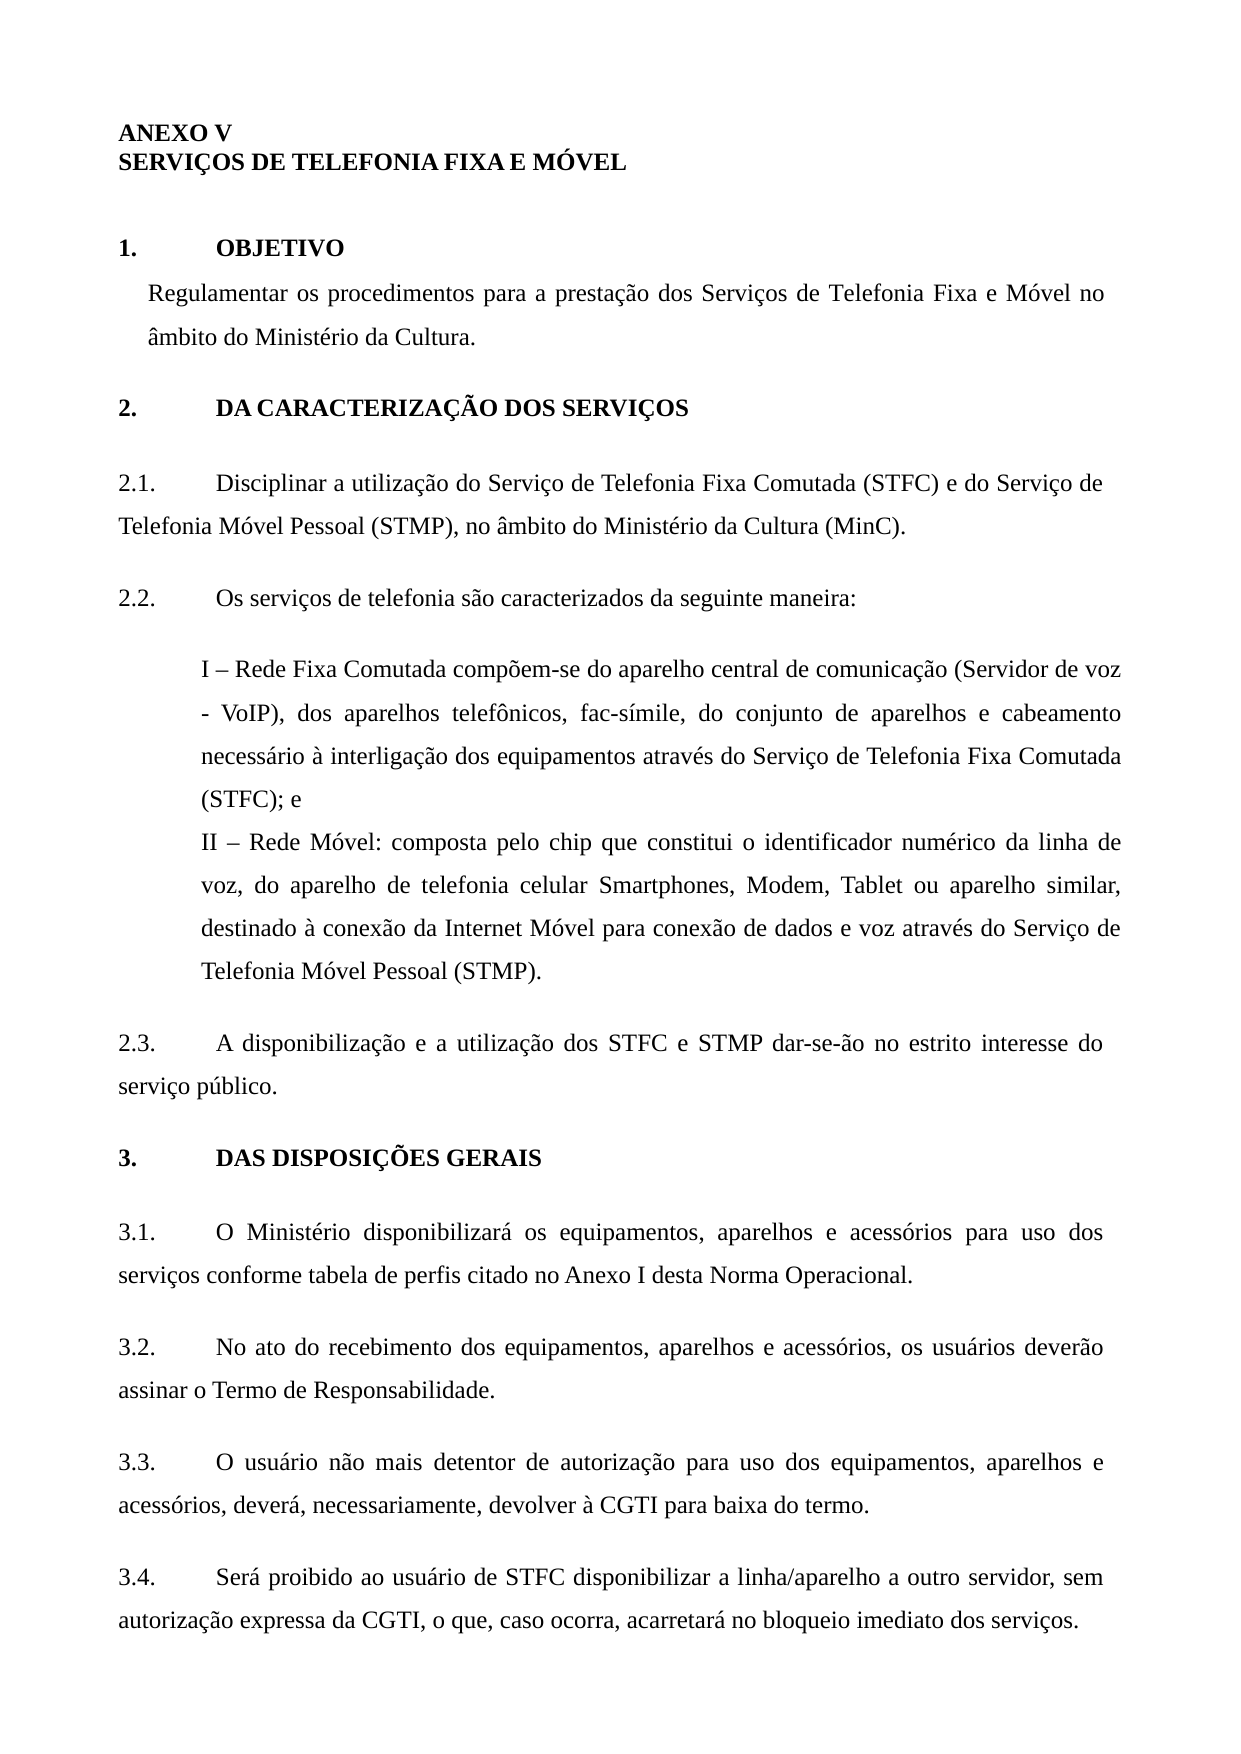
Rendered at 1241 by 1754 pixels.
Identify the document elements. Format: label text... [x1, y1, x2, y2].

list O usuário não mais detentor de autorização para uso dos equipamentos, aparelhos e acessórios, deverá, necessariamente, devolver à CGTI para baixa do termo. [118, 1447, 1104, 1519]
list Será proibido ao usuário de STFC disponibilizar a linha/aparelho a outro servidor, sem autorização expressa da CGTI, o que, caso ocorra, acarretará no bloqueio imediato dos serviços. [118, 1562, 1104, 1634]
list Os serviços de telefonia são caracterizados da seguinte maneira: [118, 583, 1104, 611]
list Disciplinar a utilização do Serviço de Telefonia Fixa Comutada (STFC) e do Serviço de Telefonia Móvel Pessoal (STMP), no âmbito do Ministério da Cultura (MinC). [118, 468, 1104, 539]
subtitle II – Rede Móvel: composta pelo chip que constitui o identificador numérico da linha de voz, do aparelho de telefonia celular Smartphones, Modem, Tablet ou aparelho similar, destinado à conexão da Internet Móvel para conexão de dados e voz através do Serviço de Telefonia Móvel Pessoal (STMP). [201, 827, 1122, 985]
list DA CARACTERIZAÇÃO DOS SERVIÇOS [118, 393, 1105, 422]
list O Ministério disponibilizará os equipamentos, aparelhos e acessórios para uso dos serviços conforme tabela de perfis citado no Anexo I desta Norma Operacional. [118, 1217, 1104, 1289]
list DAS DISPOSIÇÕES GERAIS [118, 1143, 1105, 1172]
text SERVIÇOS DE TELEFONIA FIXA E MÓVEL [118, 147, 1122, 176]
list No ato do recebimento dos equipamentos, aparelhos e acessórios, os usuários deverão assinar o Termo de Responsabilidade. [118, 1332, 1104, 1404]
list A disponibilização e a utilização dos STFC e STMP dar-se-ão no estrito interesse do serviço público. [118, 1028, 1104, 1100]
list OBJETIVO [118, 233, 1105, 262]
text Regulamentar os procedimentos para a prestação dos Serviços de Telefonia Fixa e Móvel no âmbito do Ministério da Cultura. [148, 278, 1106, 350]
subtitle I – Rede Fixa Comutada compõem-se do aparelho central de comunicação (Servidor de voz - VoIP), dos aparelhos telefônicos, fac-símile, do conjunto de aparelhos e cabeamento necessário à interligação dos equipamentos através do Serviço de Telefonia Fixa Comutada (STFC); e [201, 654, 1122, 813]
